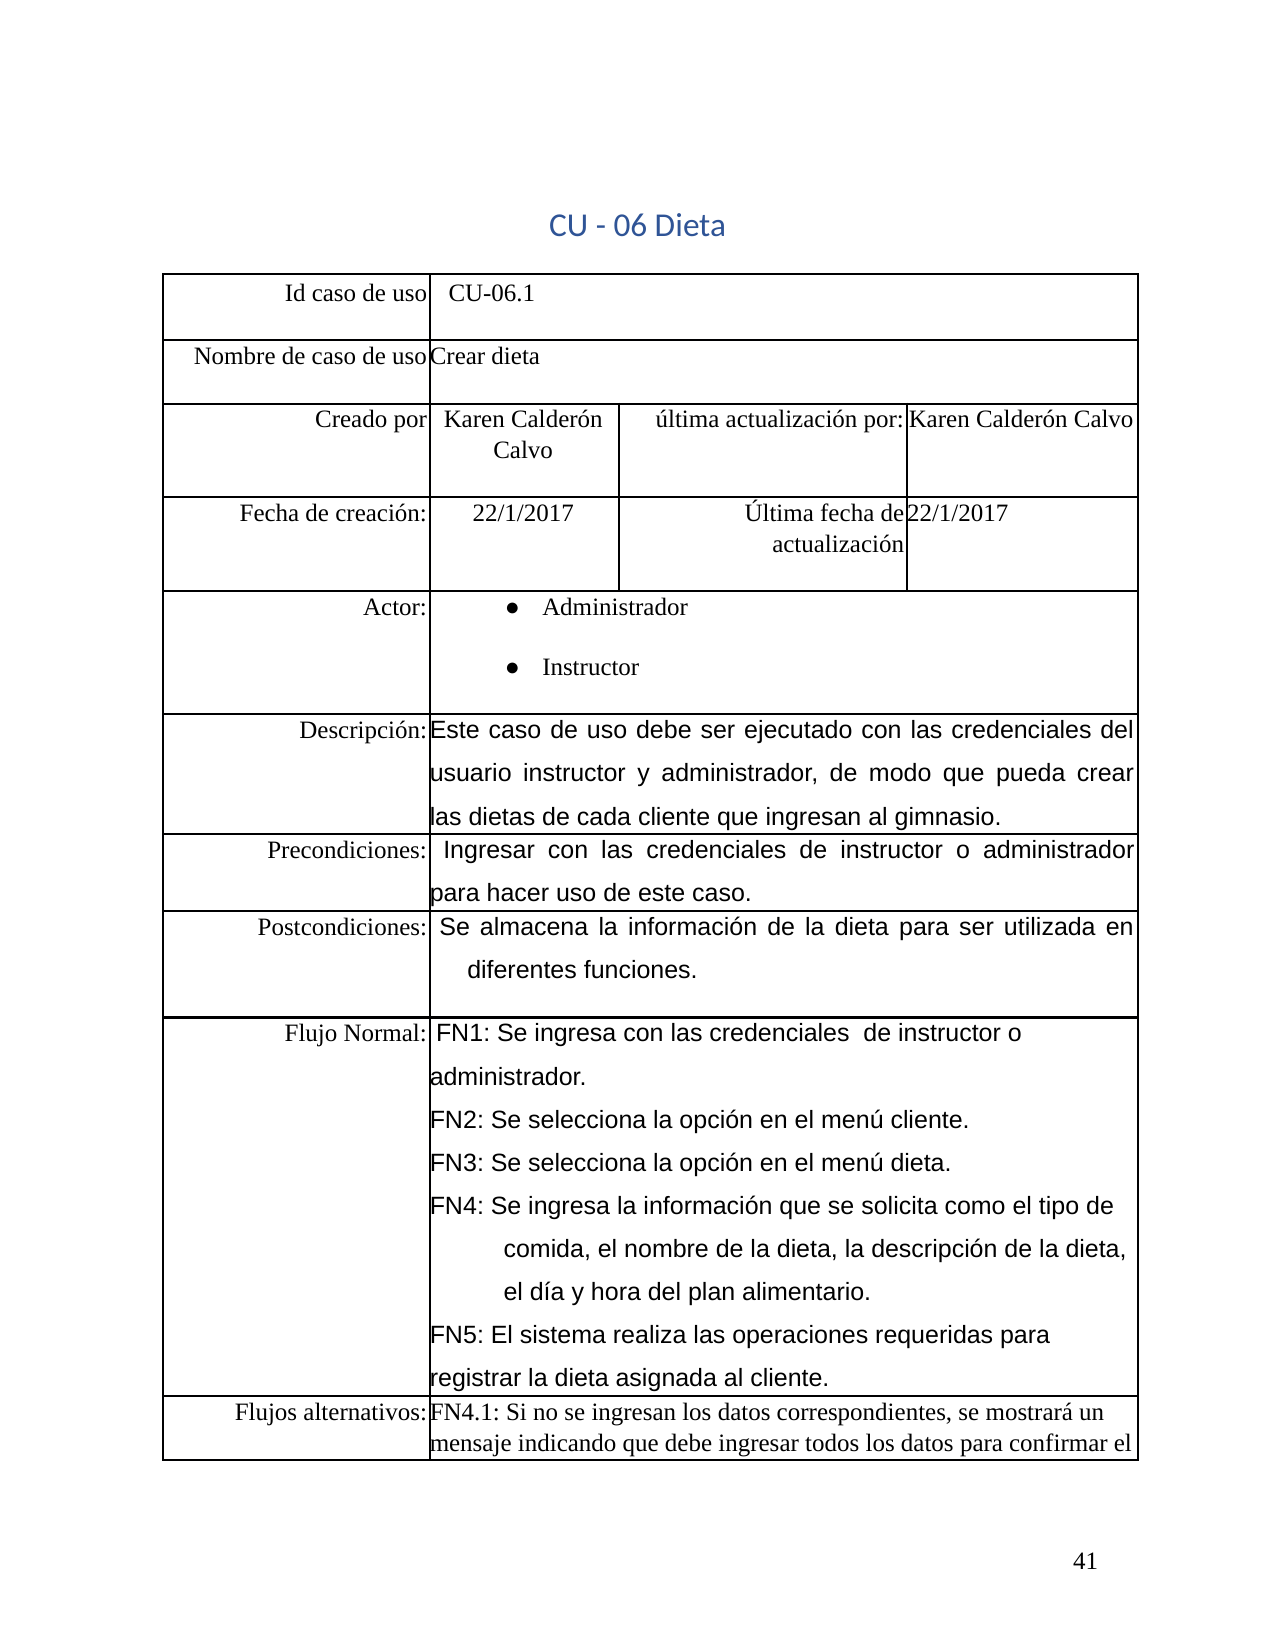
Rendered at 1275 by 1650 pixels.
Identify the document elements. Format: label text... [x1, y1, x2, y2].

table_cell Nombre de caso de uso [164, 341, 429, 402]
table_cell Flujo Normal: [164, 1019, 429, 1395]
table_cell Karen Calderón Calvo [908, 405, 1137, 496]
table_cell Fecha de creación: [164, 498, 429, 590]
table_cell 22/1/2017 [908, 498, 1137, 590]
table_cell Se almacena la información de la dieta para ser utilizada en diferentes funciones. [431, 912, 1137, 1016]
subtitle CU - 06 Dieta [177, 204, 1098, 244]
table_header Id caso de uso [164, 275, 429, 339]
table_cell Karen Calderón Calvo [431, 405, 618, 496]
table_cell FN4.1: Si no se ingresan los datos correspondientes, se mostrará un mensaje indicando que debe ingresar todos los datos para confirmar el [431, 1397, 1137, 1459]
table_cell FN1: Se ingresa con las credenciales de instructor o administrador. FN2: Se selecciona la opción en el menú cliente. FN3: Se selecciona la opción en el menú dieta. FN4: Se ingresa la información que se solicita como el tipo de comida, el nombre de la dieta, la descripción de la dieta, el día y hora del plan alimentario. FN5: El sistema realiza las operaciones requeridas para registrar la dieta asignada al cliente. [431, 1019, 1137, 1395]
table_cell Creado por [164, 405, 429, 496]
table_cell Última fecha de actualización [620, 498, 906, 590]
table_cell última actualización por: [620, 405, 906, 496]
table_cell 22/1/2017 [431, 498, 618, 590]
table_cell Descripción: [164, 715, 429, 833]
table_cell Administrador Instructor [431, 592, 1137, 713]
table_cell Crear dieta [431, 341, 1137, 402]
table_header CU-06.1 [431, 275, 1137, 339]
table_cell Flujos alternativos: [164, 1397, 429, 1459]
table_cell Este caso de uso debe ser ejecutado con las credenciales del usuario instructor y administrador, de modo que pueda crear las dietas de cada cliente que ingresan al gimnasio. [431, 715, 1137, 833]
table_cell Actor: [164, 592, 429, 713]
table_cell Ingresar con las credenciales de instructor o administrador para hacer uso de este caso. [431, 835, 1137, 910]
table_cell Postcondiciones: [164, 912, 429, 1016]
table_cell Precondiciones: [164, 835, 429, 910]
